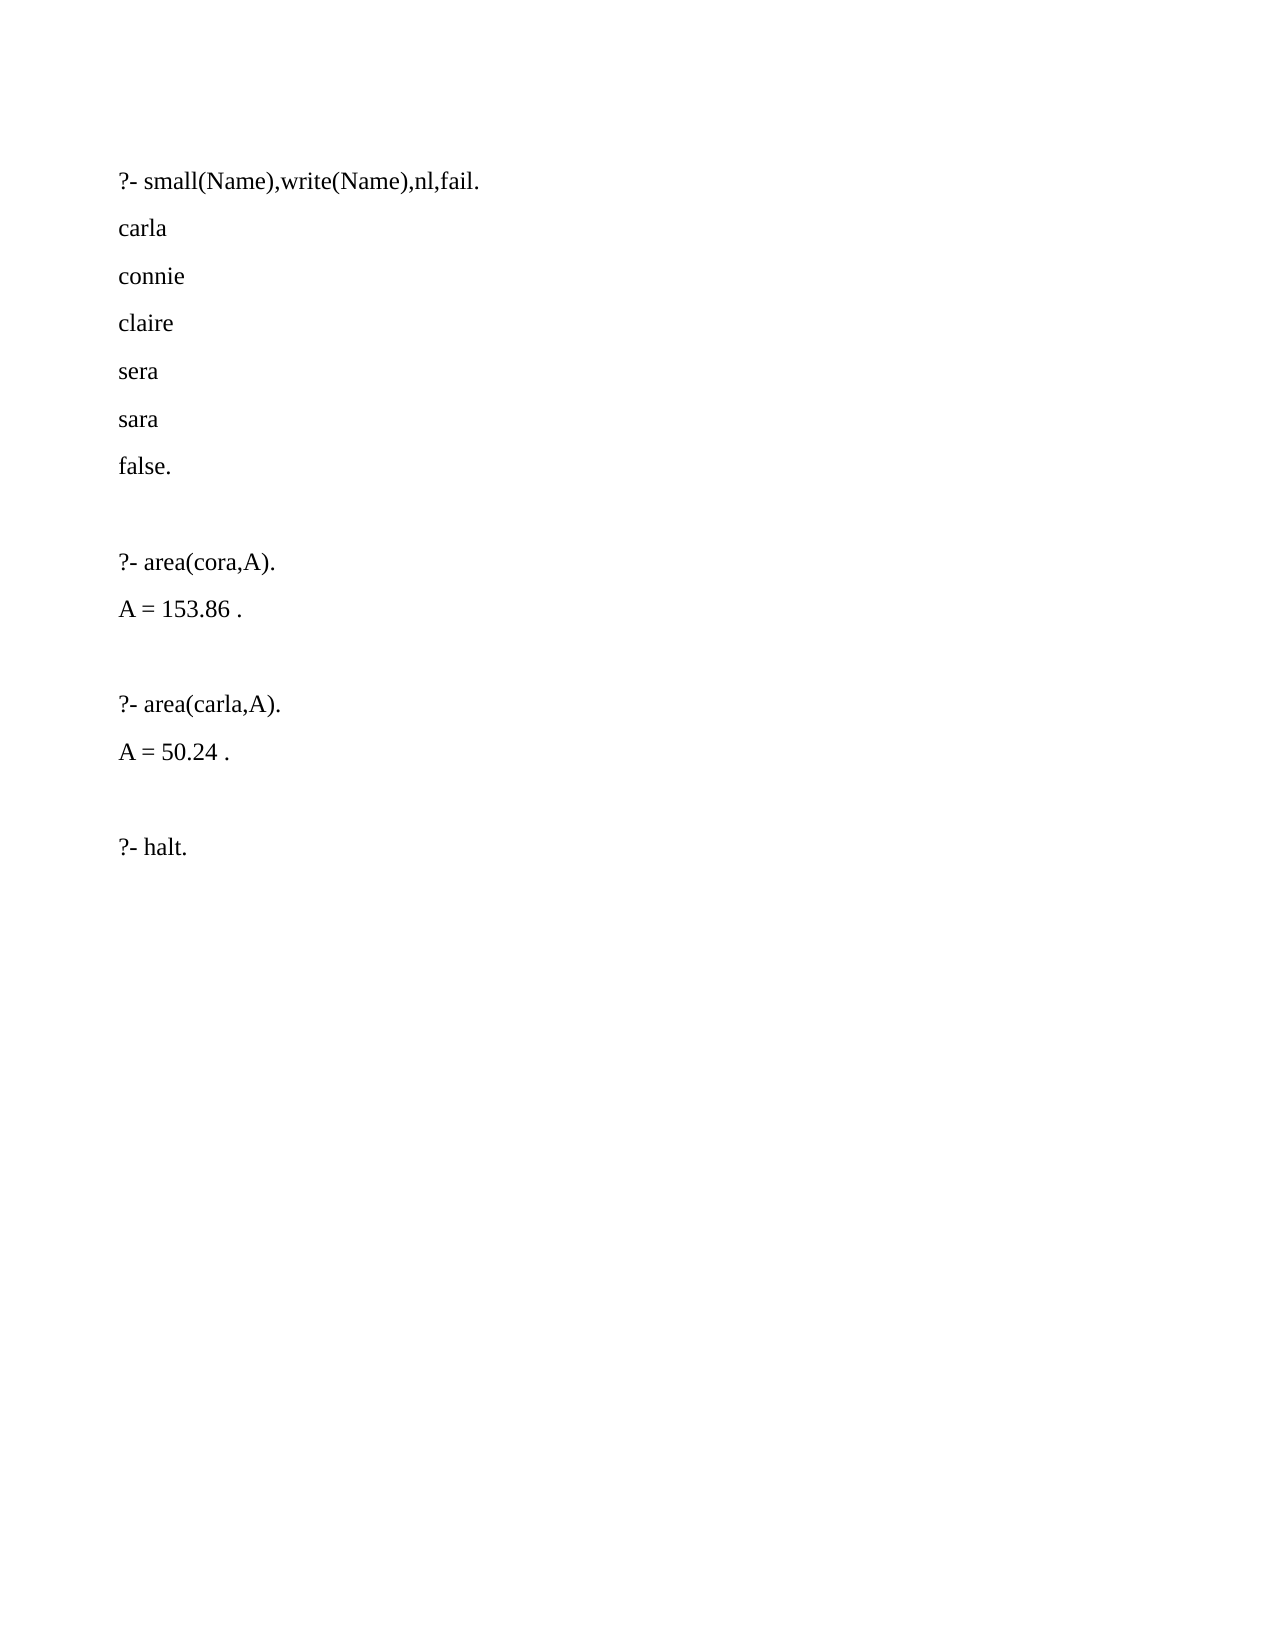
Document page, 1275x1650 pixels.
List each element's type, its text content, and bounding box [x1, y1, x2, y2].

text connie [118, 261, 1157, 290]
text ?- small(Name),write(Name),nl,fail. [118, 166, 1157, 194]
text A = 50.24 . [118, 737, 1157, 766]
text sera [118, 356, 1157, 385]
text carla [118, 213, 1157, 242]
text false. [118, 451, 1157, 480]
text ?- area(carla,A). [118, 689, 1157, 718]
text A = 153.86 . [118, 594, 1157, 623]
text sara [118, 404, 1157, 432]
text ?- halt. [118, 832, 1157, 861]
text ?- area(cora,A). [118, 547, 1157, 575]
text claire [118, 308, 1157, 337]
